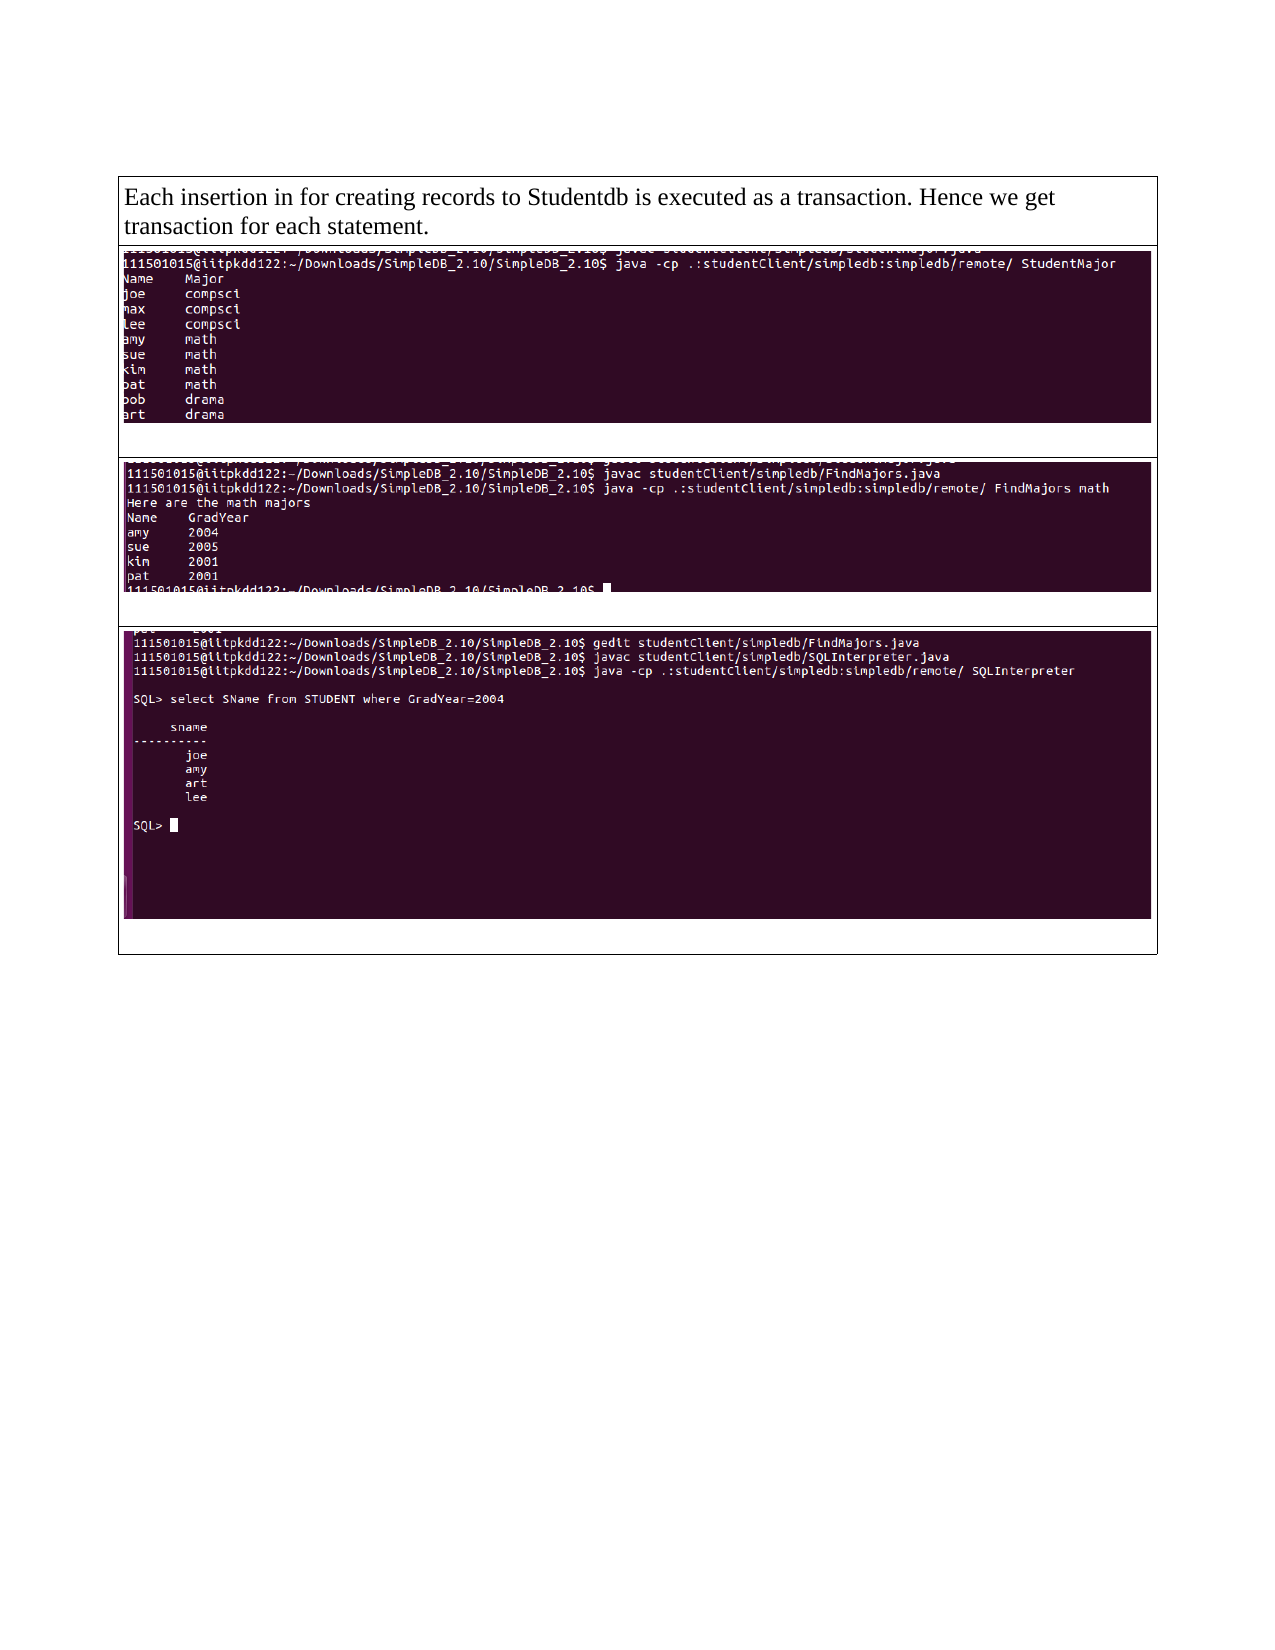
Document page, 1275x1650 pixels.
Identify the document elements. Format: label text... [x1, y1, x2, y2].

picture [123, 462, 1152, 592]
picture [123, 251, 1152, 423]
picture [123, 631, 1152, 919]
table_cell Each insertion in for creating records to Studentdb is executed as a transaction. Hence we get transaction for each statement. [119, 177, 1157, 245]
table_cell [119, 458, 1157, 626]
table_cell [119, 246, 1157, 457]
table_cell [119, 627, 1157, 953]
